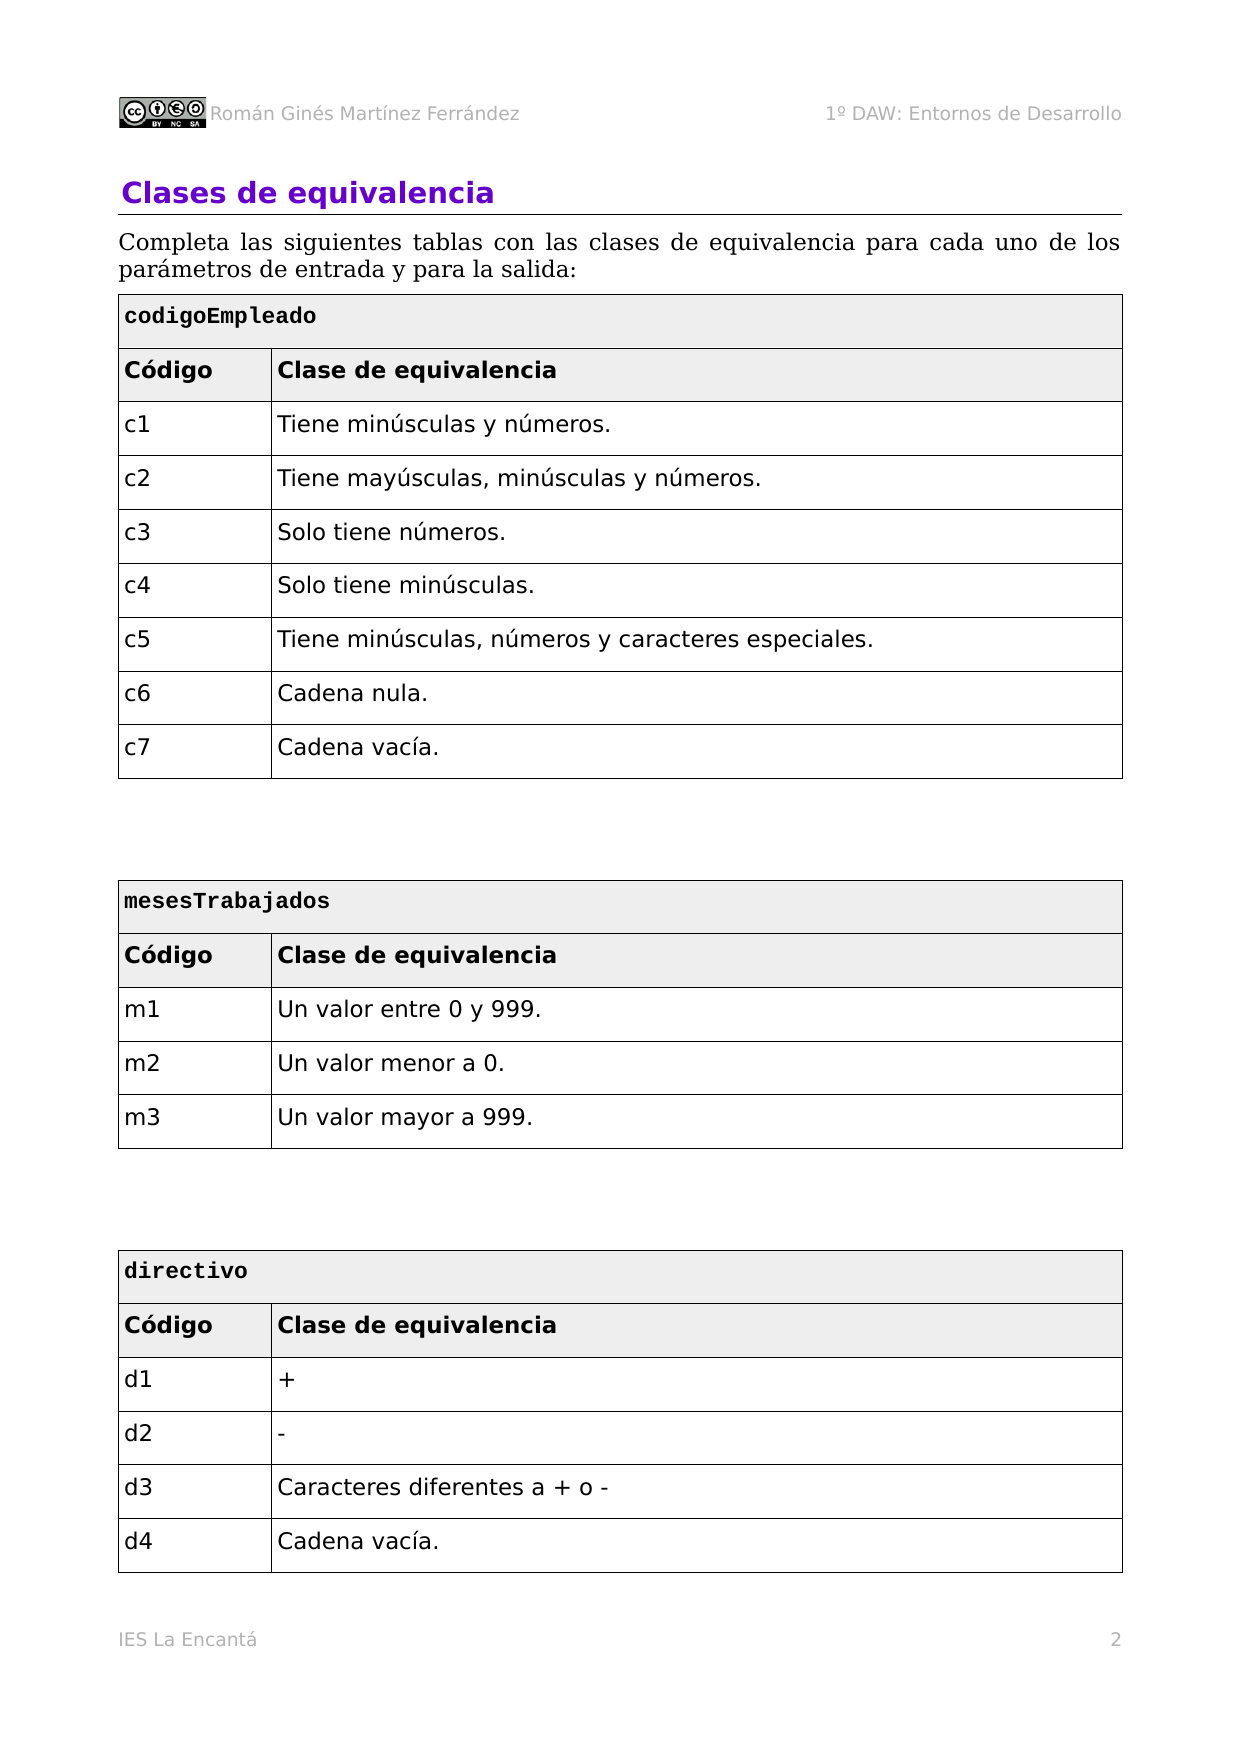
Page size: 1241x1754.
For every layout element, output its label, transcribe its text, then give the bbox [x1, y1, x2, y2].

table_cell Solo tiene minúsculas. [272, 564, 1122, 617]
table_cell Caracteres diferentes a + o - [272, 1465, 1122, 1518]
picture [119, 97, 207, 128]
table_cell Tiene mayúsculas, minúsculas y números. [272, 456, 1122, 509]
table_cell Un valor mayor a 999. [272, 1095, 1122, 1148]
table_header directivo [119, 1251, 1122, 1303]
table_cell Cadena vacía. [272, 1519, 1122, 1572]
table_cell Clase de equivalencia [272, 349, 1122, 401]
table_cell Cadena nula. [272, 672, 1122, 724]
text Completa las siguientes tablas con las clases de equivalencia para cada uno de los parámetros de entrada y para la salida: [118, 229, 1122, 282]
table_header mesesTrabajados [119, 881, 1122, 933]
table_cell m1 [119, 988, 271, 1041]
table_cell Un valor menor a 0. [272, 1042, 1122, 1094]
table_cell Clase de equivalencia [272, 1304, 1122, 1357]
table_cell Clase de equivalencia [272, 934, 1122, 987]
table_cell Cadena vacía. [272, 725, 1122, 778]
table_cell c7 [119, 725, 271, 778]
table_header codigoEmpleado [119, 295, 1122, 347]
table_cell Código [119, 349, 271, 401]
table_cell m3 [119, 1095, 271, 1148]
table_cell d1 [119, 1358, 271, 1411]
table_cell Código [119, 934, 271, 987]
table_cell Tiene minúsculas y números. [272, 402, 1122, 455]
table_cell m2 [119, 1042, 271, 1094]
table_cell c6 [119, 672, 271, 724]
table_cell d3 [119, 1465, 271, 1518]
text Clases de equivalencia [118, 174, 1122, 214]
table_cell c2 [119, 456, 271, 509]
table_cell c1 [119, 402, 271, 455]
table_cell Código [119, 1304, 271, 1357]
table_cell d4 [119, 1519, 271, 1572]
table_cell Un valor entre 0 y 999. [272, 988, 1122, 1041]
table_cell + [272, 1358, 1122, 1411]
table_cell c4 [119, 564, 271, 617]
table_cell Tiene minúsculas, números y caracteres especiales. [272, 618, 1122, 671]
table_cell Solo tiene números. [272, 510, 1122, 563]
table_cell c5 [119, 618, 271, 671]
table_cell c3 [119, 510, 271, 563]
table_cell - [272, 1412, 1122, 1464]
table_cell d2 [119, 1412, 271, 1464]
